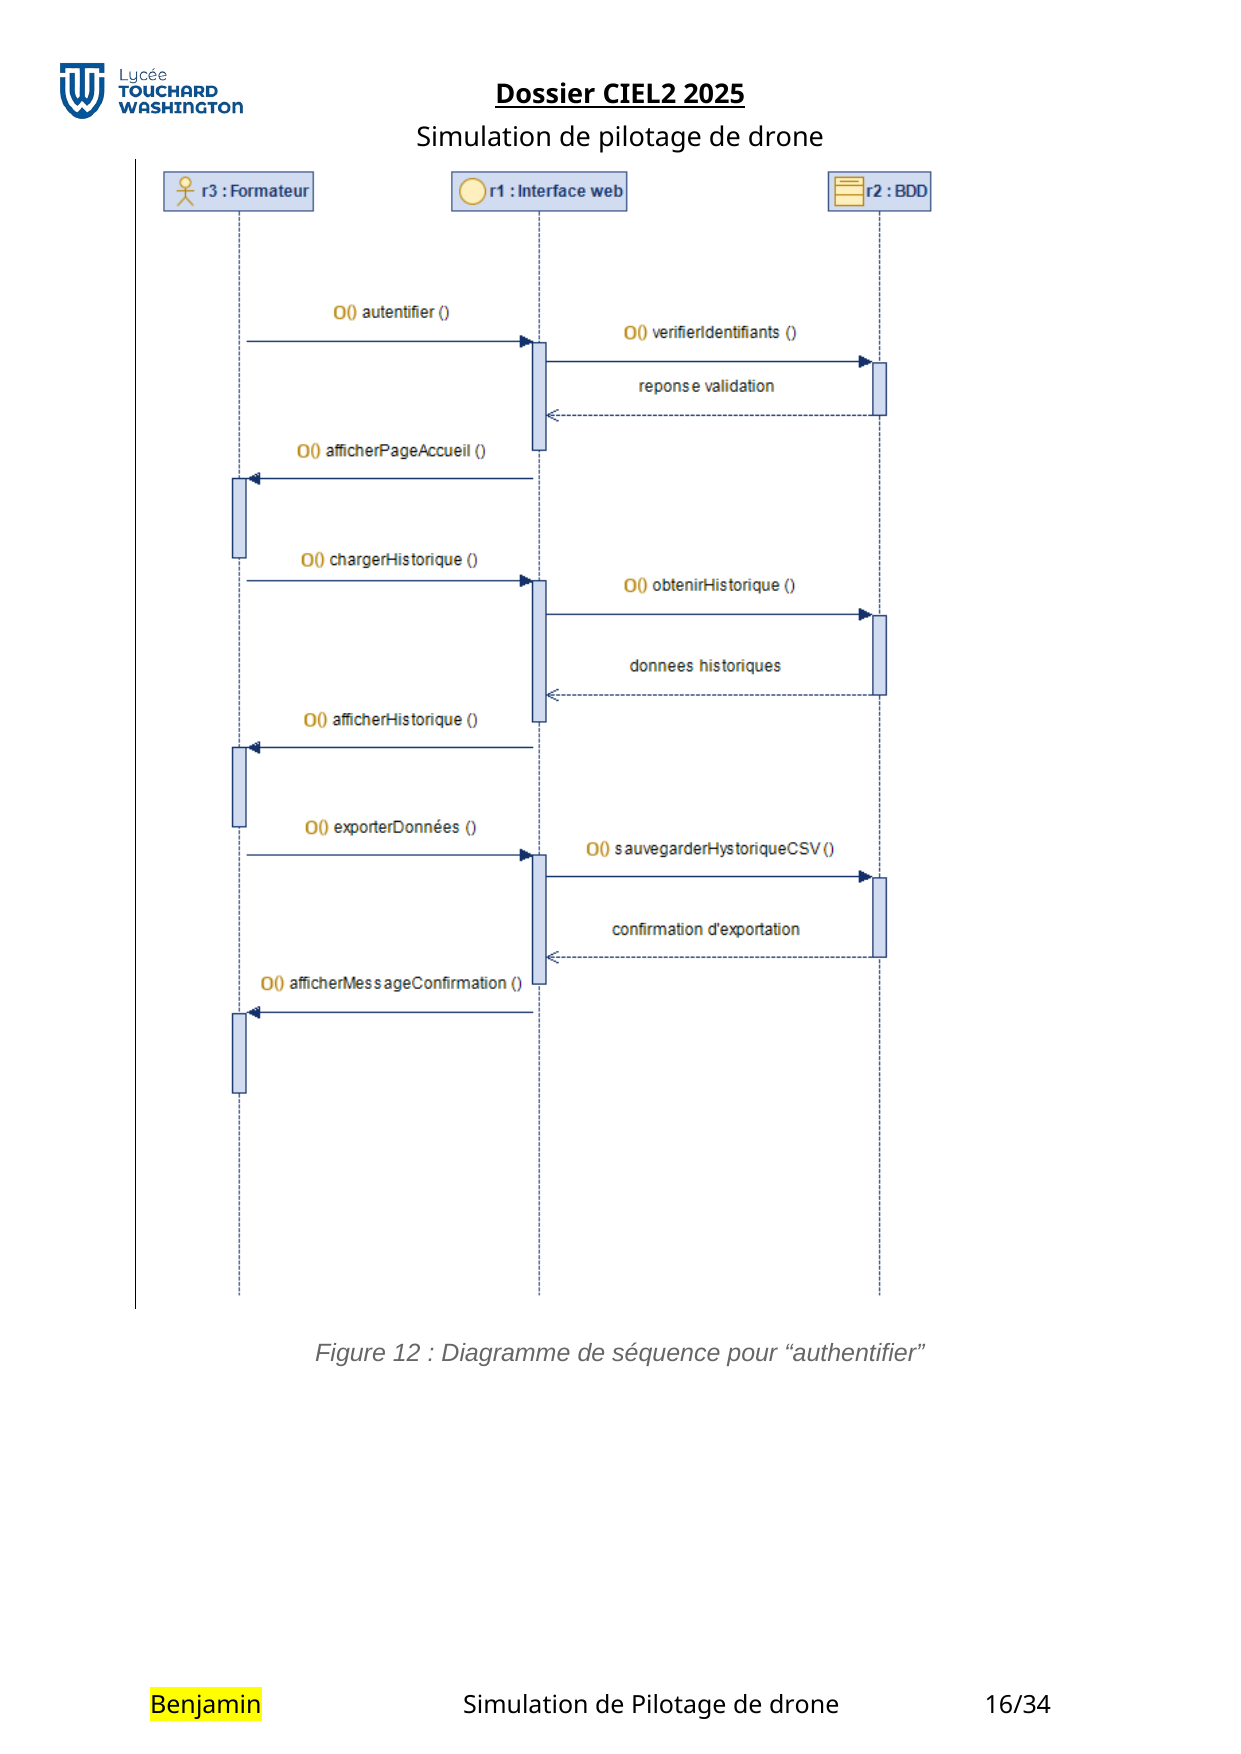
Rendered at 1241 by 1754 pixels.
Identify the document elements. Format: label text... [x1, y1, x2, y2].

text Figure 12 : Diagramme de séquence pour “authentifier” [150, 1338, 1090, 1367]
picture [15, 18, 944, 1309]
